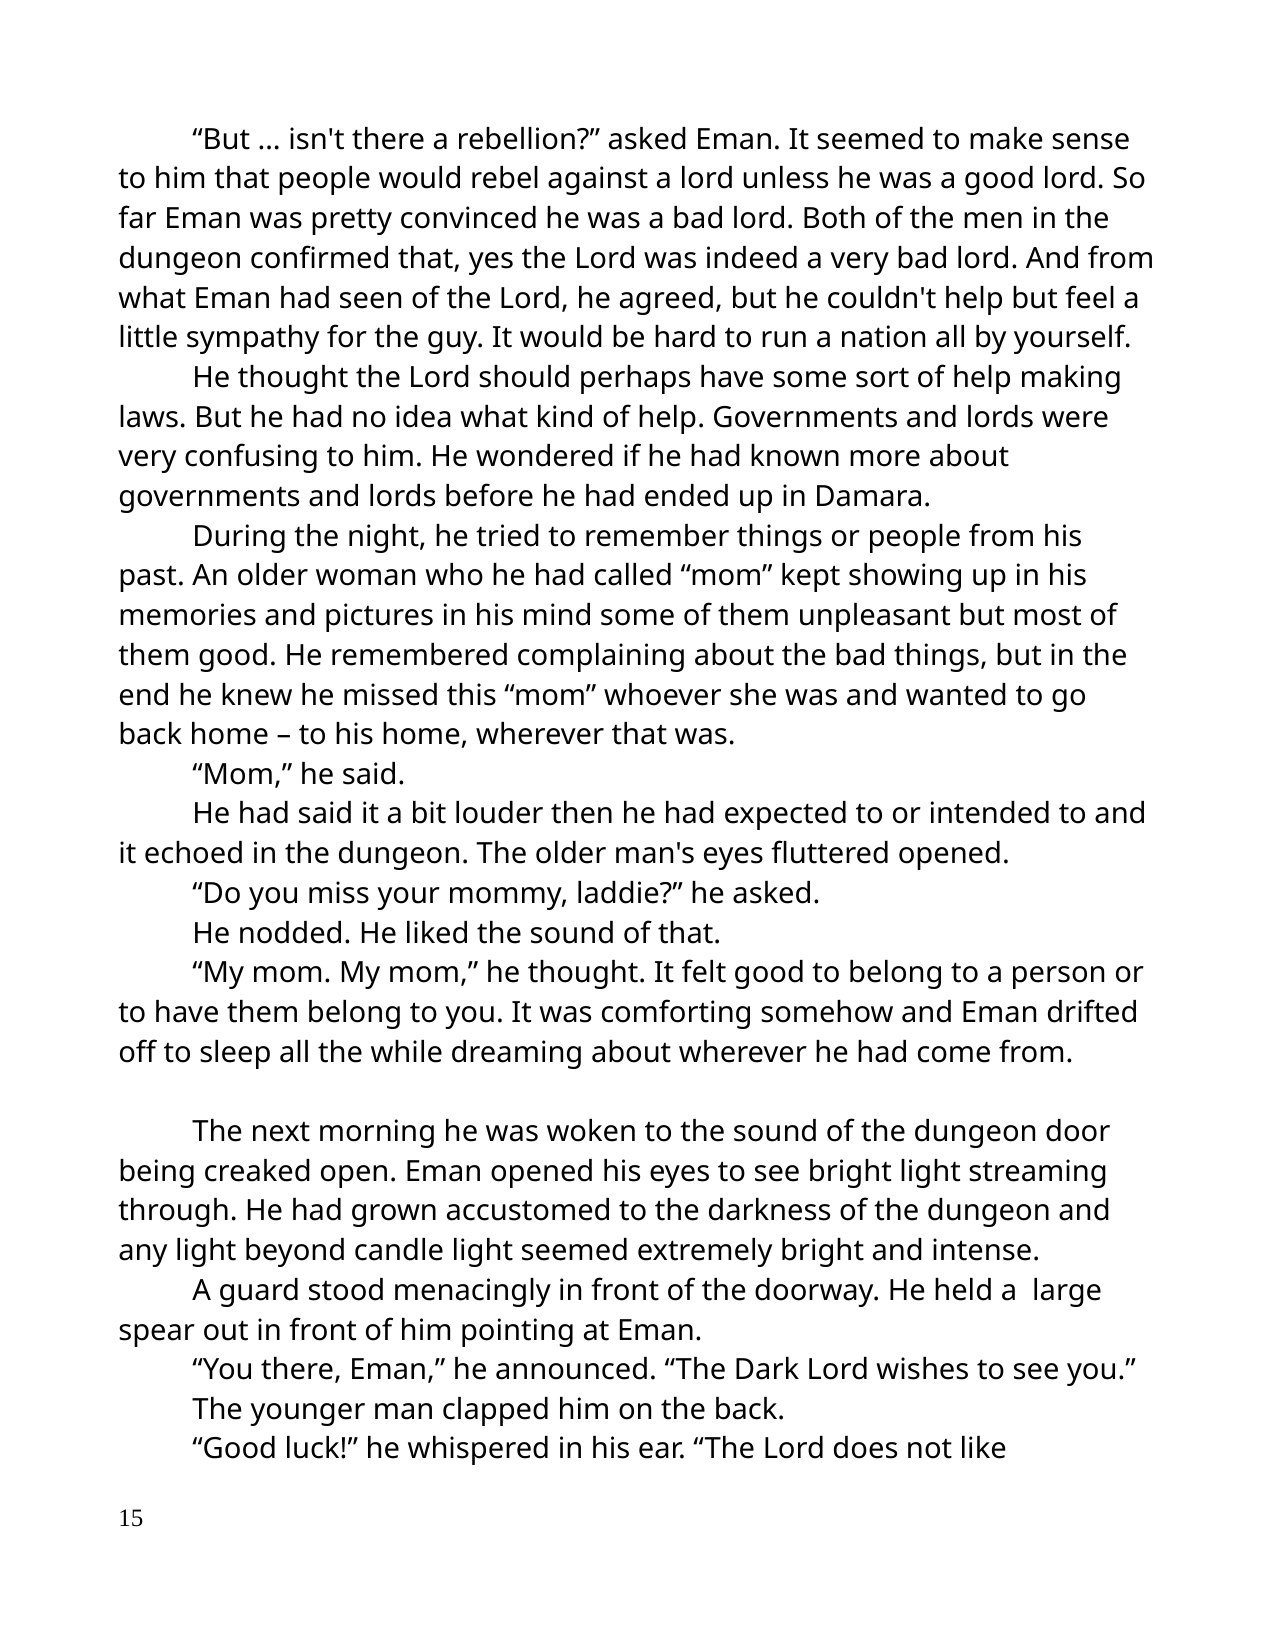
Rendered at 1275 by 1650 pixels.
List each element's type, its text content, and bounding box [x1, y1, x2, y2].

text A guard stood menacingly in front of the doorway. He held a large spear out in front of him pointing at Eman. [118, 1269, 1157, 1348]
text “Good luck!” he whispered in his ear. “The Lord does not like [118, 1428, 1157, 1467]
text “But … isn't there a rebellion?” asked Eman. It seemed to make sense to him that people would rebel against a lord unless he was a good lord. So far Eman was pretty convinced he was a bad lord. Both of the men in the dungeon confirmed that, yes the Lord was indeed a very bad lord. And from what Eman had seen of the Lord, he agreed, but he couldn't help but feel a little sympathy for the guy. It would be hard to run a nation all by yourself. [118, 118, 1157, 356]
text During the night, he tried to remember things or people from his past. An older woman who he had called “mom” kept showing up in his memories and pictures in his mind some of them unpleasant but most of them good. He remembered complaining about the bad things, but in the end he knew he missed this “mom” whoever she was and wanted to go back home – to his home, wherever that was. [118, 515, 1157, 753]
text “Do you miss your mommy, laddie?” he asked. [118, 872, 1157, 912]
text “You there, Eman,” he announced. “The Dark Lord wishes to see you.” [118, 1348, 1157, 1388]
text “Mom,” he said. [118, 753, 1157, 793]
text “My mom. My mom,” he thought. It felt good to belong to a person or to have them belong to you. It was comforting somehow and Eman drifted off to sleep all the while dreaming about wherever he had come from. [118, 952, 1157, 1071]
text He had said it a bit louder then he had expected to or intended to and it echoed in the dungeon. The older man's eyes fluttered opened. [118, 793, 1157, 872]
text He nodded. He liked the sound of that. [118, 912, 1157, 952]
text The next morning he was woken to the sound of the dungeon door being creaked open. Eman opened his eyes to see bright light streaming through. He had grown accustomed to the darkness of the dungeon and any light beyond candle light seemed extremely bright and intense. [118, 1110, 1157, 1269]
text He thought the Lord should perhaps have some sort of help making laws. But he had no idea what kind of help. Governments and lords were very confusing to him. He wondered if he had known more about governments and lords before he had ended up in Damara. [118, 356, 1157, 515]
text The younger man clapped him on the back. [118, 1388, 1157, 1428]
